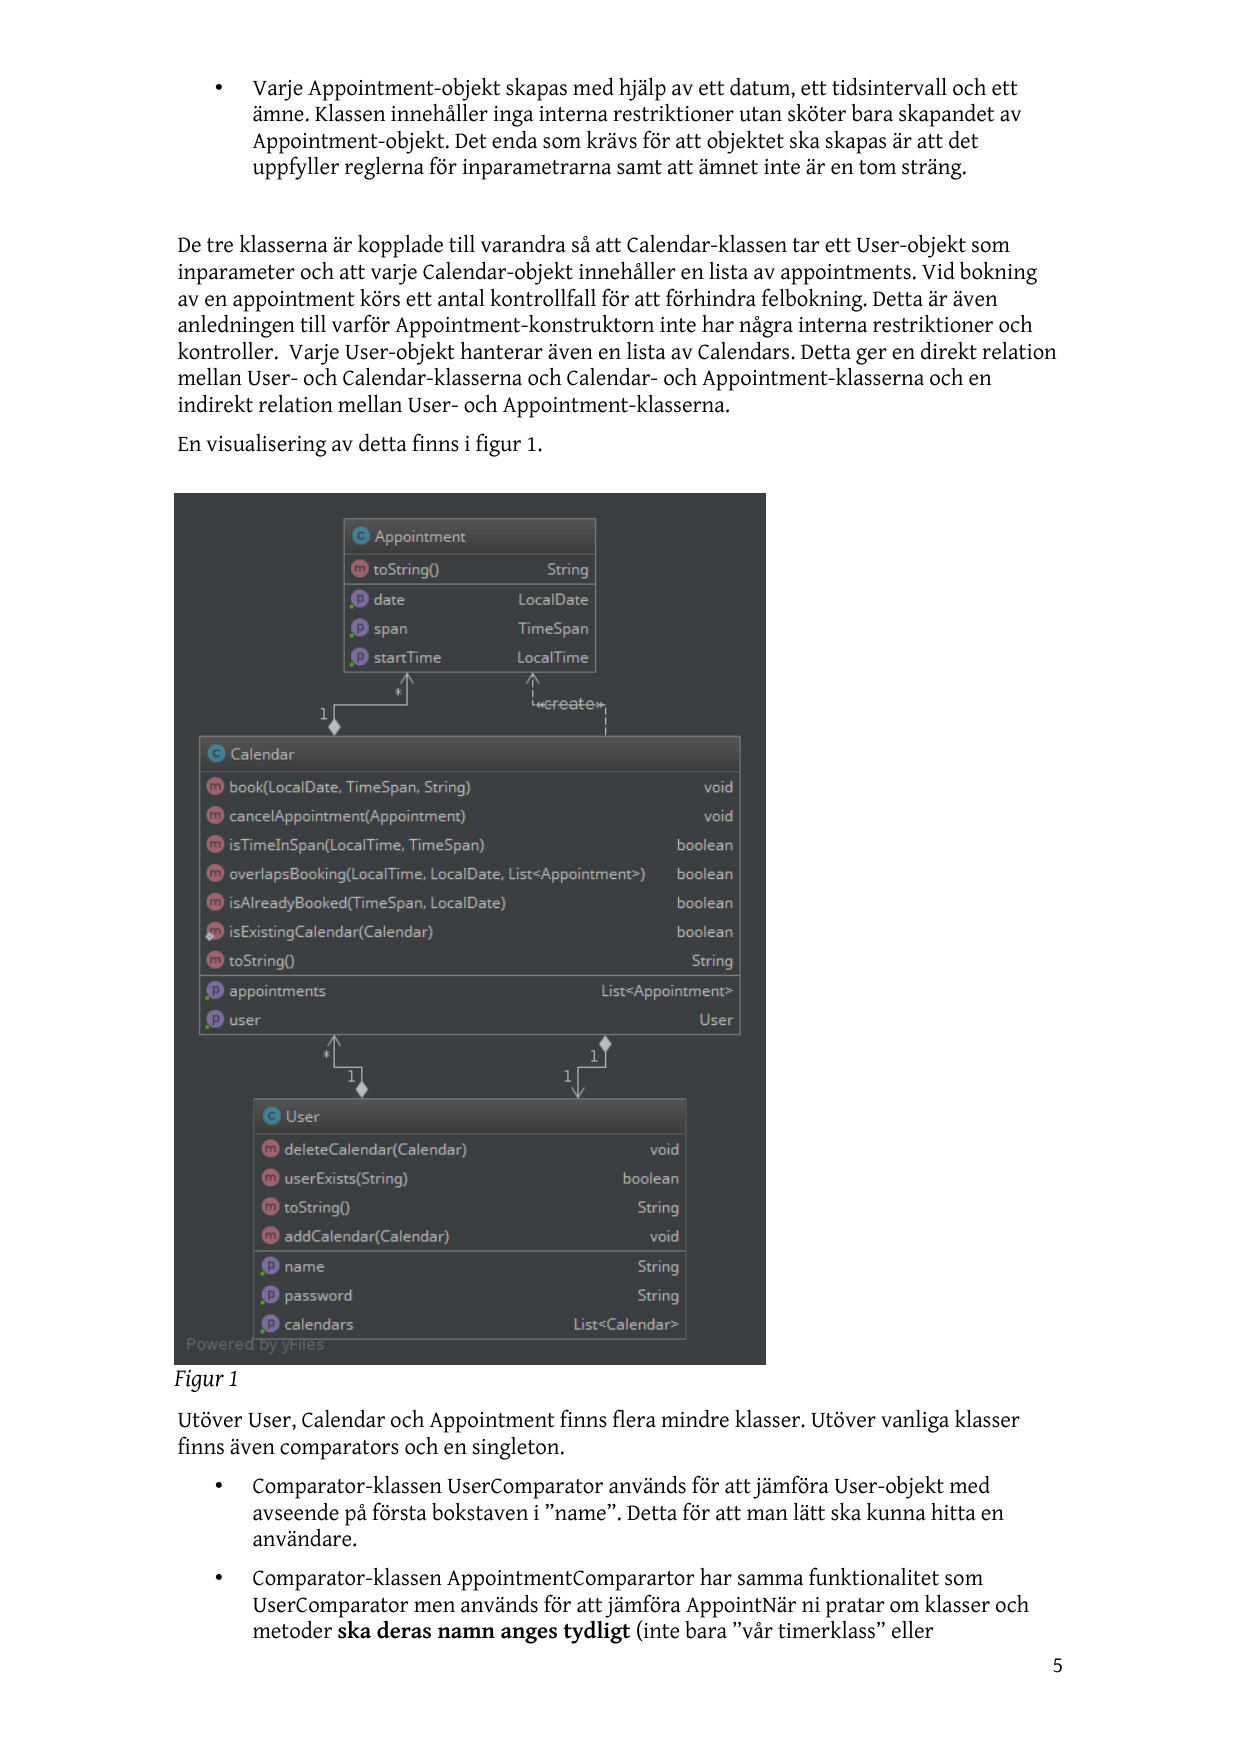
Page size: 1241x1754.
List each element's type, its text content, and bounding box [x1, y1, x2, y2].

list Comparator-klassen AppointmentComparartor har samma funktionalitet som UserComparator men används för att jämföra AppointNär ni pratar om klasser och metoder ska deras namn anges tydligt (inte bara ”vår timerklass” eller [215, 1566, 1063, 1645]
picture [174, 493, 766, 1365]
text Utöver User, Calendar och Appointment finns flera mindre klasser. Utöver vanliga klasser finns även comparators och en singleton. [177, 1408, 1063, 1461]
list Comparator-klassen UserComparator används för att jämföra User-objekt med avseende på första bokstaven i ”name”. Detta för att man lätt ska kunna hitta en användare. [215, 1473, 1063, 1553]
text En visualisering av detta finns i figur 1. [177, 431, 1063, 458]
text Figur 1 [174, 1365, 766, 1393]
list Varje Appointment-objekt skapas med hjälp av ett datum, ett tidsintervall och ett ämne. Klassen innehåller inga interna restriktioner utan sköter bara skapandet av Appointment-objekt. Det enda som krävs för att objektet ska skapas är att det uppfyller reglerna för inparametrarna samt att ämnet inte är en tom sträng. [215, 75, 1063, 181]
text De tre klasserna är kopplade till varandra så att Calendar-klassen tar ett User-objekt som inparameter och att varje Calendar-objekt innehåller en lista av appointments. Vid bokning av en appointment körs ett antal kontrollfall för att förhindra felbokning. Detta är även anledningen till varför Appointment-konstruktorn inte har några interna restriktioner och kontroller. Varje User-objekt hanterar även en lista av Calendars. Detta ger en direkt relation mellan User- och Calendar-klasserna och Calendar- och Appointment-klasserna och en indirekt relation mellan User- och Appointment-klasserna. [177, 233, 1063, 419]
